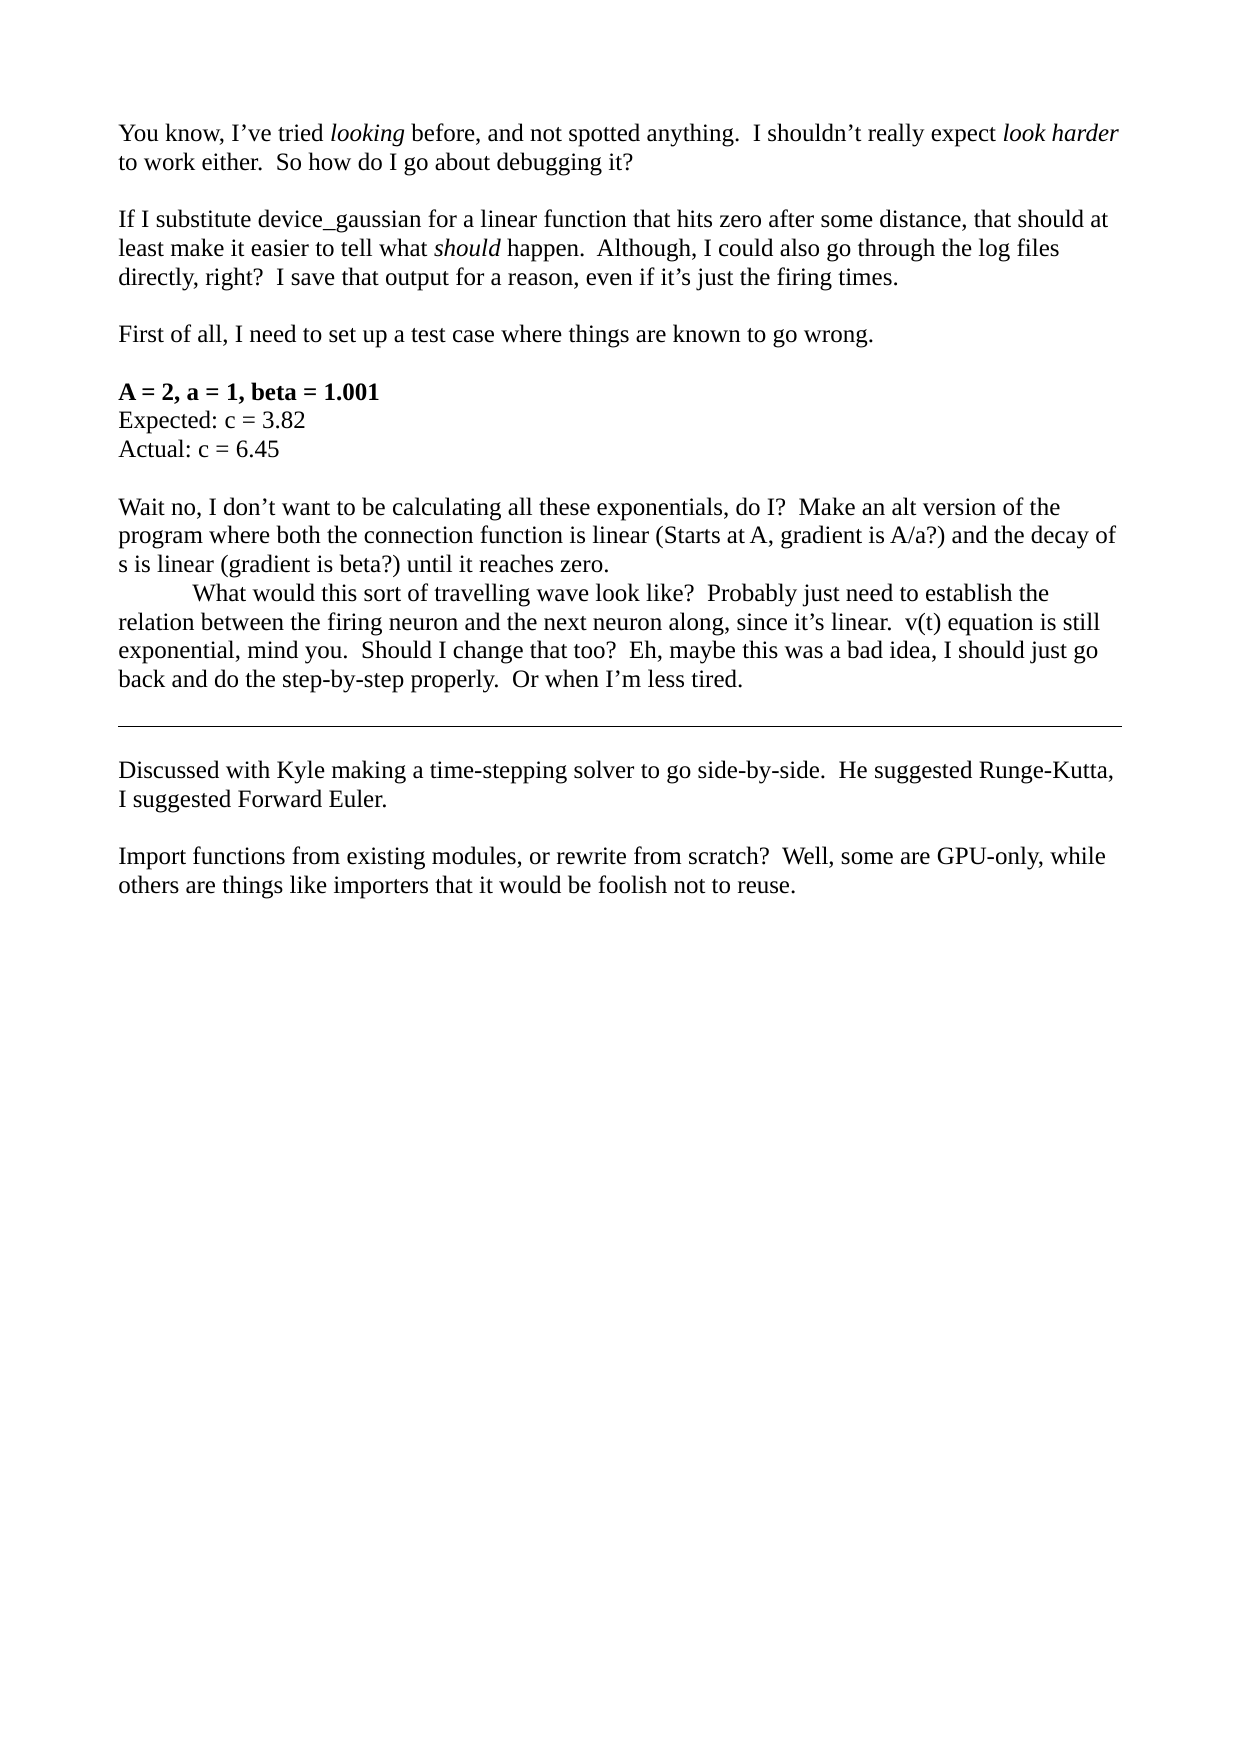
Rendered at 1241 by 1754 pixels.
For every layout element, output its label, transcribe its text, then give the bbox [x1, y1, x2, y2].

text A = 2, a = 1, beta = 1.001 [118, 377, 1122, 406]
text If I substitute device_gaussian for a linear function that hits zero after some distance, that should at least make it easier to tell what should happen. Although, I could also go through the log files directly, right? I save that output for a reason, even if it’s just the firing times. [118, 204, 1122, 291]
text Wait no, I don’t want to be calculating all these exponentials, do I? Make an alt version of the program where both the connection function is linear (Starts at A, gradient is A/a?) and the decay of s is linear (gradient is beta?) until it reaches zero. [118, 492, 1122, 578]
text Actual: c = 6.45 [118, 434, 1122, 463]
text Expected: c = 3.82 [118, 406, 1122, 434]
text What would this sort of travelling wave look like? Probably just need to establish the relation between the firing neuron and the next neuron along, since it’s linear. v(t) equation is still exponential, mind you. Should I change that too? Eh, maybe this was a bad idea, I should just go back and do the step-by-step properly. Or when I’m less tired. [118, 578, 1122, 693]
text You know, I’ve tried looking before, and not spotted anything. I shouldn’t really expect look harder to work either. So how do I go about debugging it? [118, 118, 1122, 176]
text Discussed with Kyle making a time-stepping solver to go side-by-side. He suggested Runge-Kutta, I suggested Forward Euler. [118, 755, 1122, 813]
text Import functions from existing modules, or rewrite from scratch? Well, some are GPU-only, while others are things like importers that it would be foolish not to reuse. [118, 841, 1122, 899]
text First of all, I need to set up a test case where things are known to go wrong. [118, 319, 1122, 348]
